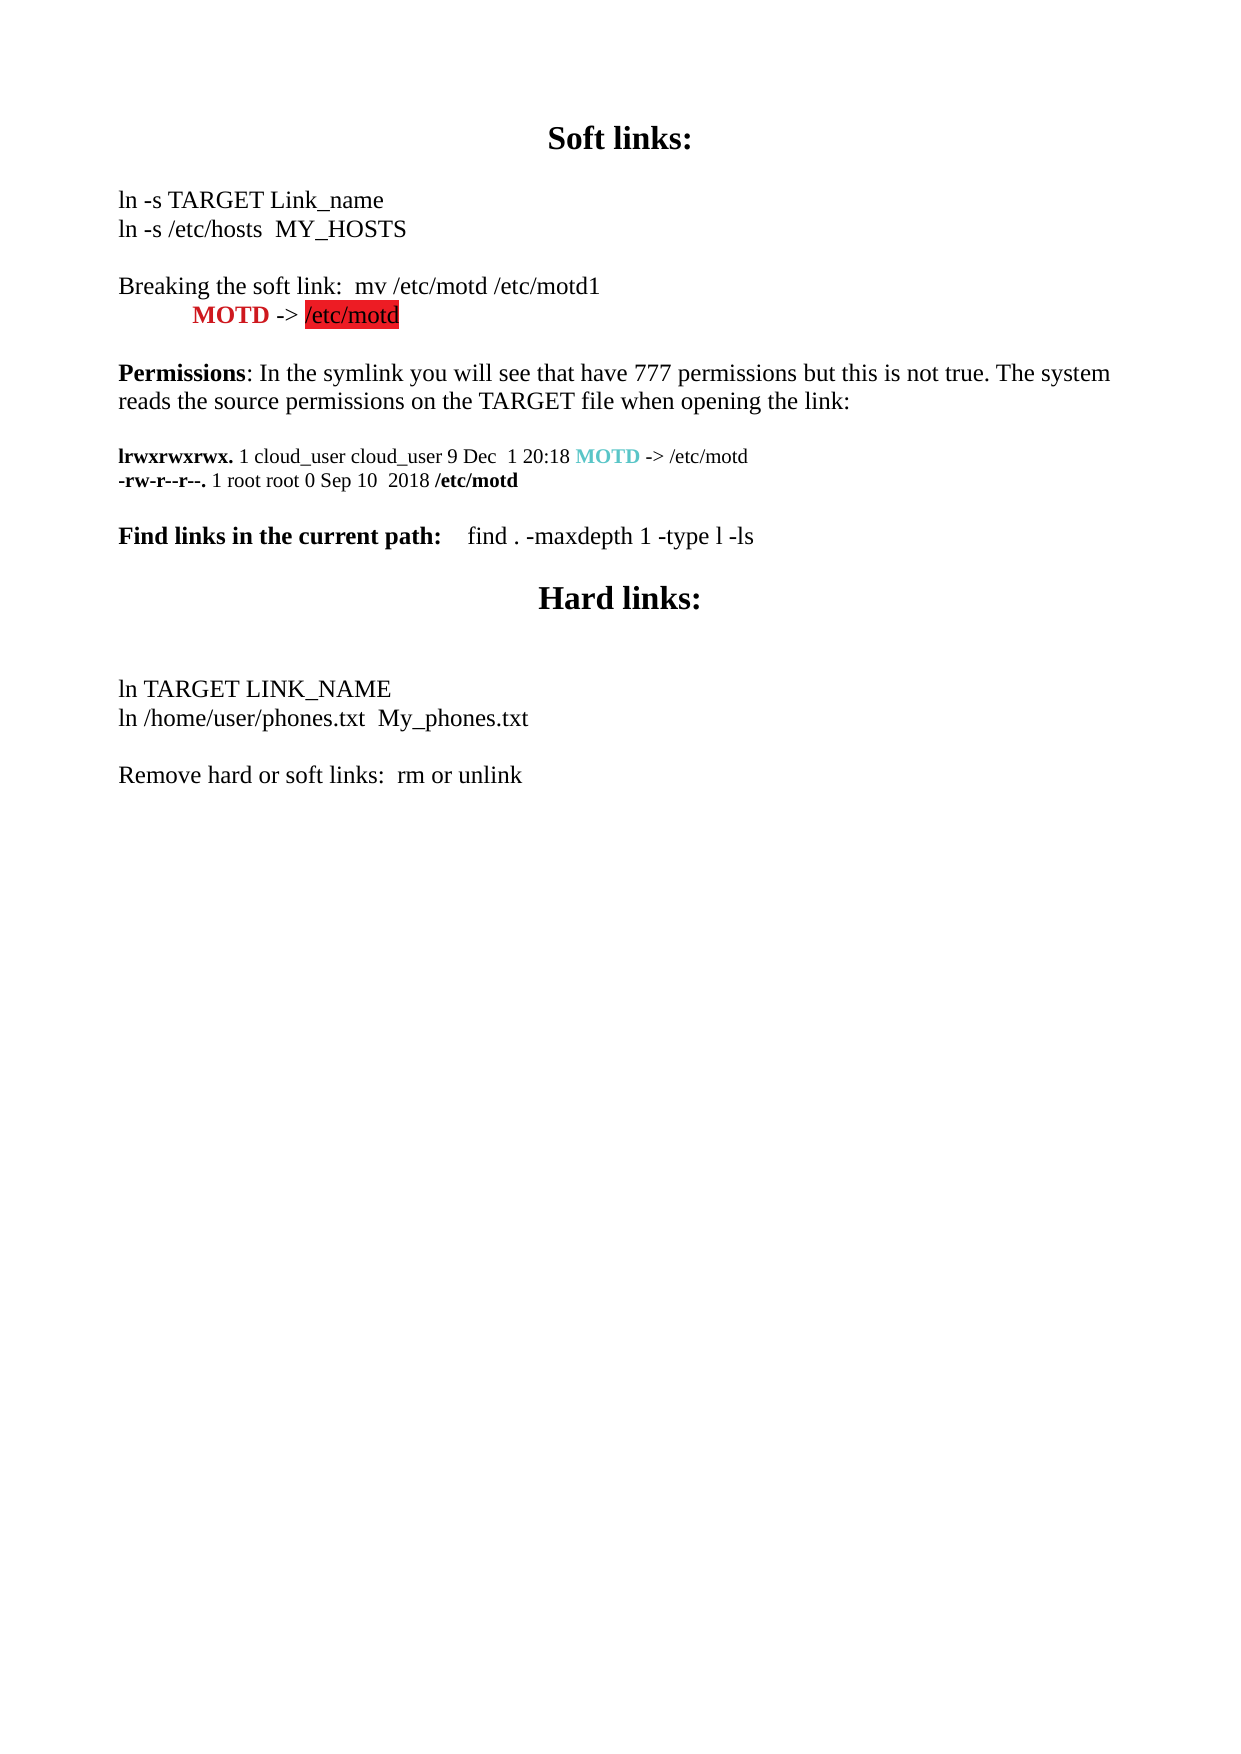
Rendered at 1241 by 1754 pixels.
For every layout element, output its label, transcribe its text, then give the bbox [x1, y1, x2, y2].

text Hard links: [118, 578, 1122, 617]
text Soft links: [118, 118, 1122, 156]
text ln -s TARGET Link_name [118, 185, 1122, 214]
text Find links in the current path: find . -maxdepth 1 -type l -ls [118, 521, 1122, 549]
text MOTD -> /etc/motd [118, 300, 1122, 329]
text Permissions: In the symlink you will see that have 777 permissions but this is not true. The system reads the source permissions on the TARGET file when opening the link: [118, 358, 1122, 415]
text ln -s /etc/hosts MY_HOSTS [118, 214, 1122, 243]
text ln TARGET LINK_NAME [118, 674, 1122, 703]
text Breaking the soft link: mv /etc/motd /etc/motd1 [118, 271, 1122, 300]
text ln /home/user/phones.txt My_phones.txt [118, 703, 1122, 732]
text lrwxrwxrwx. 1 cloud_user cloud_user 9 Dec 1 20:18 MOTD -> /etc/motd [118, 444, 1122, 468]
text -rw-r--r--. 1 root root 0 Sep 10 2018 /etc/motd [118, 468, 1122, 492]
text Remove hard or soft links: rm or unlink [118, 760, 1122, 789]
